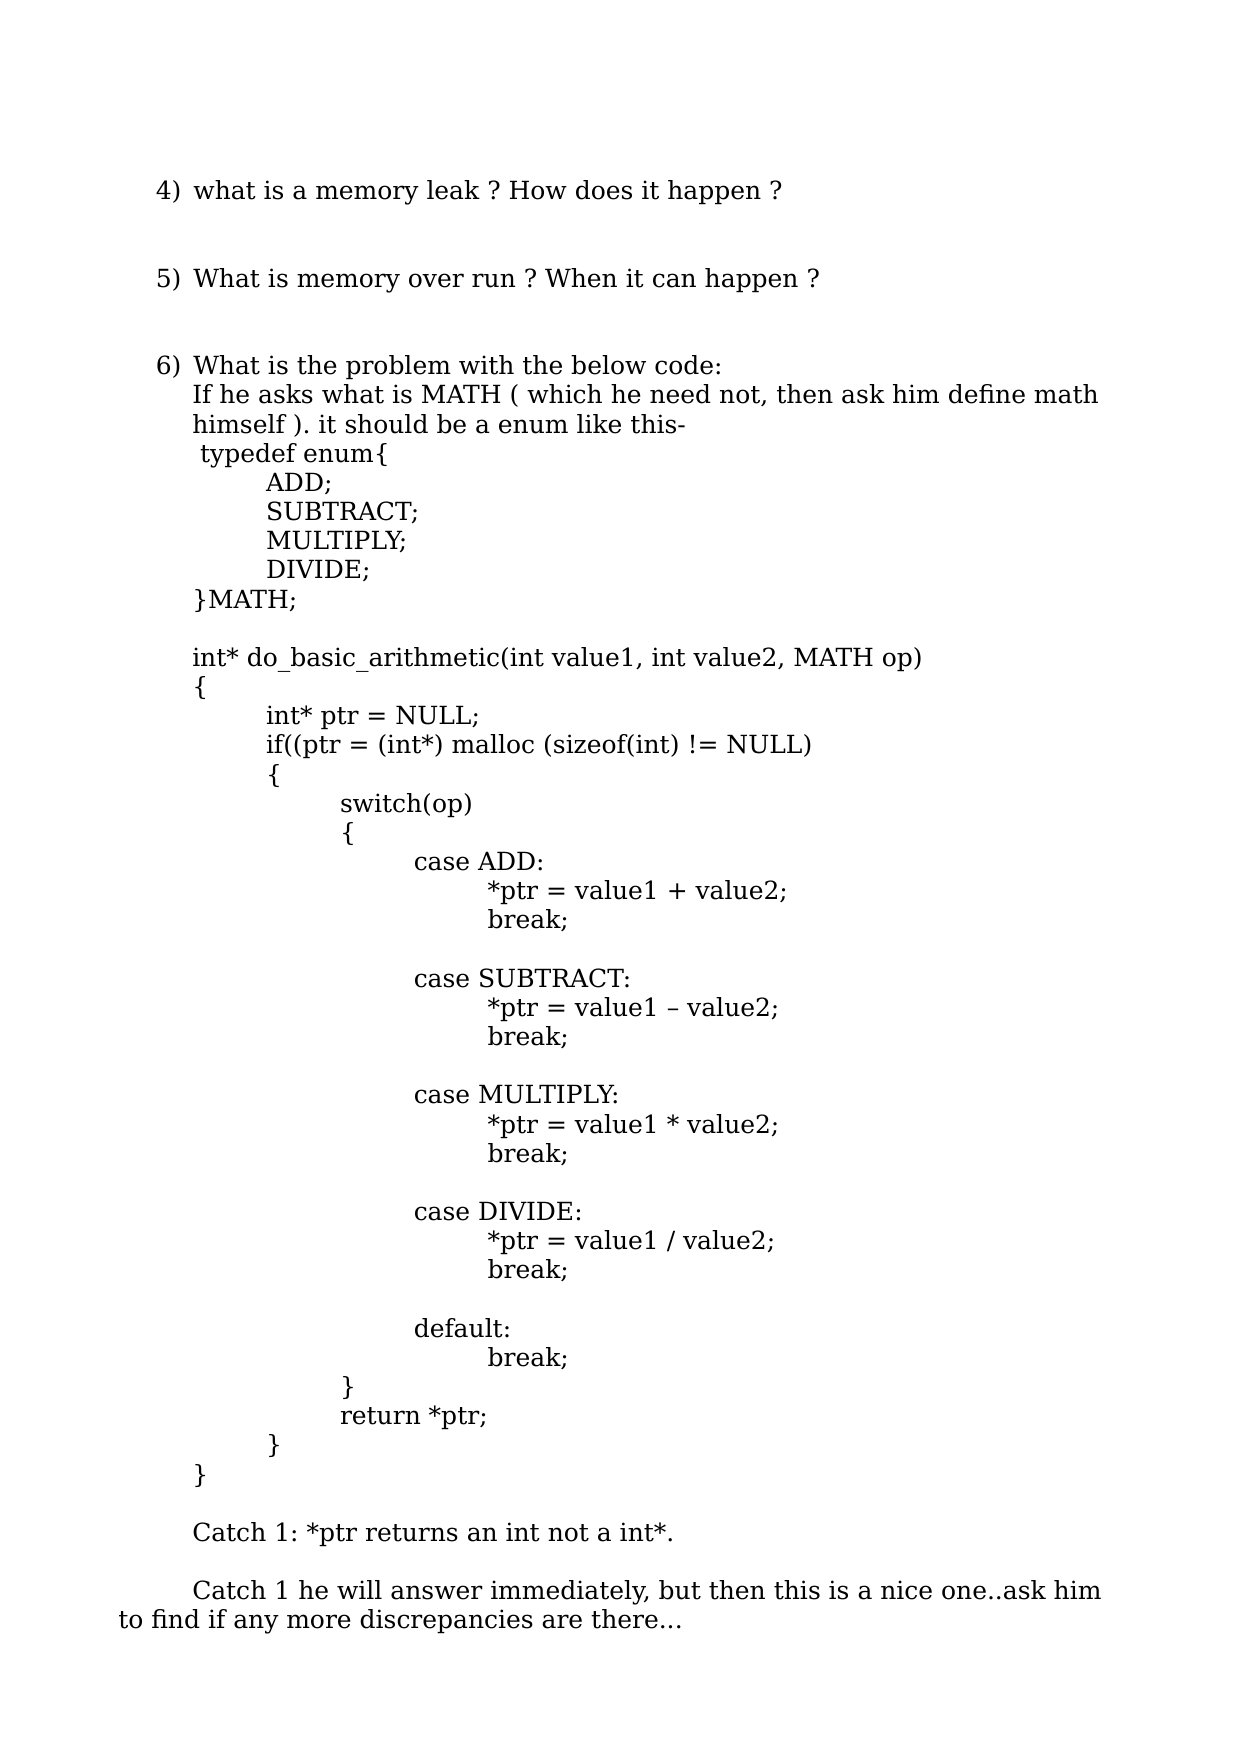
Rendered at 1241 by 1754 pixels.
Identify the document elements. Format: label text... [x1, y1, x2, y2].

text } [118, 1431, 1122, 1460]
text break; [118, 1022, 1122, 1051]
text case ADD: [118, 847, 1122, 876]
text Catch 1 he will answer immediately, but then this is a nice one..ask him to find if any more discrepancies are there... [118, 1576, 1122, 1635]
list what is a memory leak ? How does it happen ? [156, 176, 1122, 206]
text *ptr = value1 / value2; [118, 1226, 1122, 1256]
text break; [118, 906, 1122, 935]
text break; [118, 1139, 1122, 1168]
text break; [118, 1343, 1122, 1372]
list What is the problem with the below code: [156, 351, 1122, 381]
text case SUBTRACT: [118, 964, 1122, 993]
text SUBTRACT; [118, 497, 1122, 526]
text { [118, 818, 1122, 847]
text break; [118, 1256, 1122, 1285]
text typedef enum{ [118, 439, 1122, 468]
text } [118, 1372, 1122, 1401]
text Catch 1: *ptr returns an int not a int*. [118, 1518, 1122, 1547]
text DIVIDE; [118, 556, 1122, 585]
text int* ptr = NULL; [118, 701, 1122, 731]
text }MATH; [118, 585, 1122, 614]
text switch(op) [118, 789, 1122, 818]
text case MULTIPLY: [118, 1081, 1122, 1110]
text if((ptr = (int*) malloc (sizeof(int) != NULL) [118, 731, 1122, 760]
text int* do_basic_arithmetic(int value1, int value2, MATH op) [118, 643, 1122, 672]
text case DIVIDE: [118, 1197, 1122, 1226]
text } [118, 1460, 1122, 1489]
text { [118, 760, 1122, 789]
text { [118, 672, 1122, 701]
text ADD; [118, 468, 1122, 497]
text If he asks what is MATH ( which he need not, then ask him define math himself ). it should be a enum like this- [118, 381, 1122, 439]
text default: [118, 1314, 1122, 1343]
text *ptr = value1 + value2; [118, 876, 1122, 906]
text *ptr = value1 – value2; [118, 993, 1122, 1022]
text return *ptr; [118, 1401, 1122, 1431]
list What is memory over run ? When it can happen ? [156, 264, 1122, 293]
text MULTIPLY; [118, 526, 1122, 556]
text *ptr = value1 * value2; [118, 1110, 1122, 1139]
